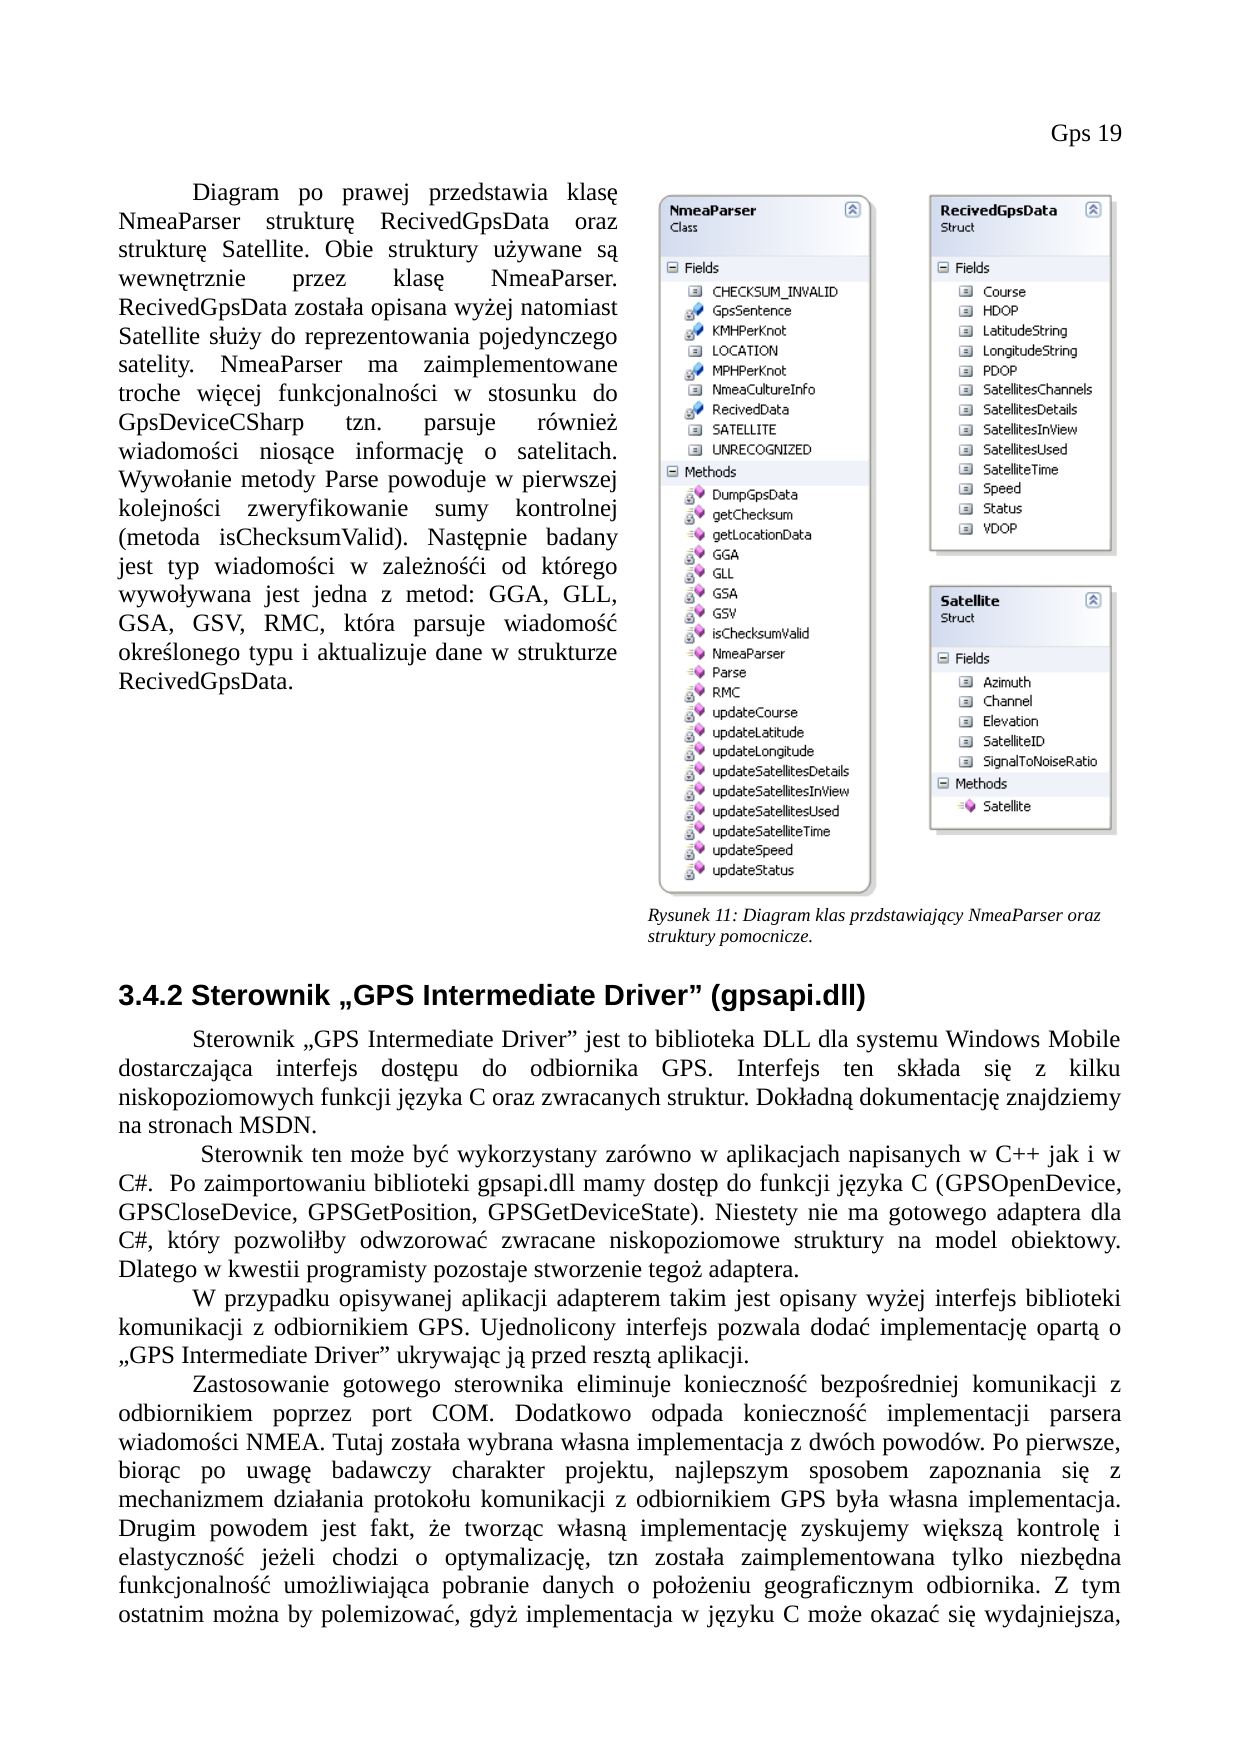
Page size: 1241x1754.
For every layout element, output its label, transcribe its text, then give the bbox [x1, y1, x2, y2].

text Rysunek 11: Diagram klas przdstawiający NmeaParser oraz struktury pomocnicze. [648, 904, 1121, 947]
text Zastosowanie gotowego sterownika eliminuje konieczność bezpośredniej komunikacji z odbiornikiem poprzez port COM. Dodatkowo odpada konieczność implementacji parsera wiadomości NMEA. Tutaj została wybrana własna implementacja z dwóch powodów. Po pierwsze, biorąc po uwagę badawczy charakter projektu, najlepszym sposobem zapoznania się z mechanizmem działania protokołu komunikacji z odbiornikiem GPS była własna implementacja. Drugim powodem jest fakt, że tworząc własną implementację zyskujemy większą kontrolę i elastyczność jeżeli chodzi o optymalizację, tzn została zaimplementowana tylko niezbędna funkcjonalność umożliwiająca pobranie danych o położeniu geograficznym odbiornika. Z tym ostatnim można by polemizować, gdyż implementacja w języku C może okazać się wydajniejsza, [118, 1369, 1122, 1628]
text W przypadku opisywanej aplikacji adapterem takim jest opisany wyżej interfejs biblioteki komunikacji z odbiornikiem GPS. Ujednolicony interfejs pozwala dodać implementację opartą o „GPS Intermediate Driver” ukrywając ją przed resztą aplikacji. [118, 1283, 1122, 1369]
picture [647, 183, 1122, 904]
text Sterownik ten może być wykorzystany zarówno w aplikacjach napisanych w C++ jak i w C#. Po zaimportowaniu biblioteki gpsapi.dll mamy dostęp do funkcji języka C (GPSOpenDevice, GPSCloseDevice, GPSGetPosition, GPSGetDeviceState). Niestety nie ma gotowego adaptera dla C#, który pozwoliłby odwzorować zwracane niskopoziomowe struktury na model obiektowy. Dlatego w kwestii programisty pozostaje stworzenie tegoż adaptera. [118, 1139, 1122, 1283]
subtitle 3.4.2 Sterownik „GPS Intermediate Driver” (gpsapi.dll) [118, 978, 1122, 1012]
text Diagram po prawej przedstawia klasę NmeaParser strukturę RecivedGpsData oraz strukturę Satellite. Obie struktury używane są wewnętrznie przez klasę NmeaParser. RecivedGpsData została opisana wyżej natomiast Satellite służy do reprezentowania pojedynczego satelity. NmeaParser ma zaimplementowane troche więcej funkcjonalności w stosunku do GpsDeviceCSharp tzn. parsuje również wiadomości niosące informację o satelitach. Wywołanie metody Parse powoduje w pierwszej kolejności zweryfikowanie sumy kontrolnej (metoda isChecksumValid). Następnie badany jest typ wiadomości w zależnośći od którego wywoływana jest jedna z metod: GGA, GLL, GSA, GSV, RMC, która parsuje wiadomość określonego typu i aktualizuje dane w strukturze RecivedGpsData. [118, 177, 1122, 694]
text Sterownik „GPS Intermediate Driver” jest to biblioteka DLL dla systemu Windows Mobile dostarczająca interfejs dostępu do odbiornika GPS. Interfejs ten składa się z kilku niskopoziomowych funkcji języka C oraz zwracanych struktur. Dokładną dokumentację znajdziemy na stronach MSDN. [118, 1024, 1122, 1139]
